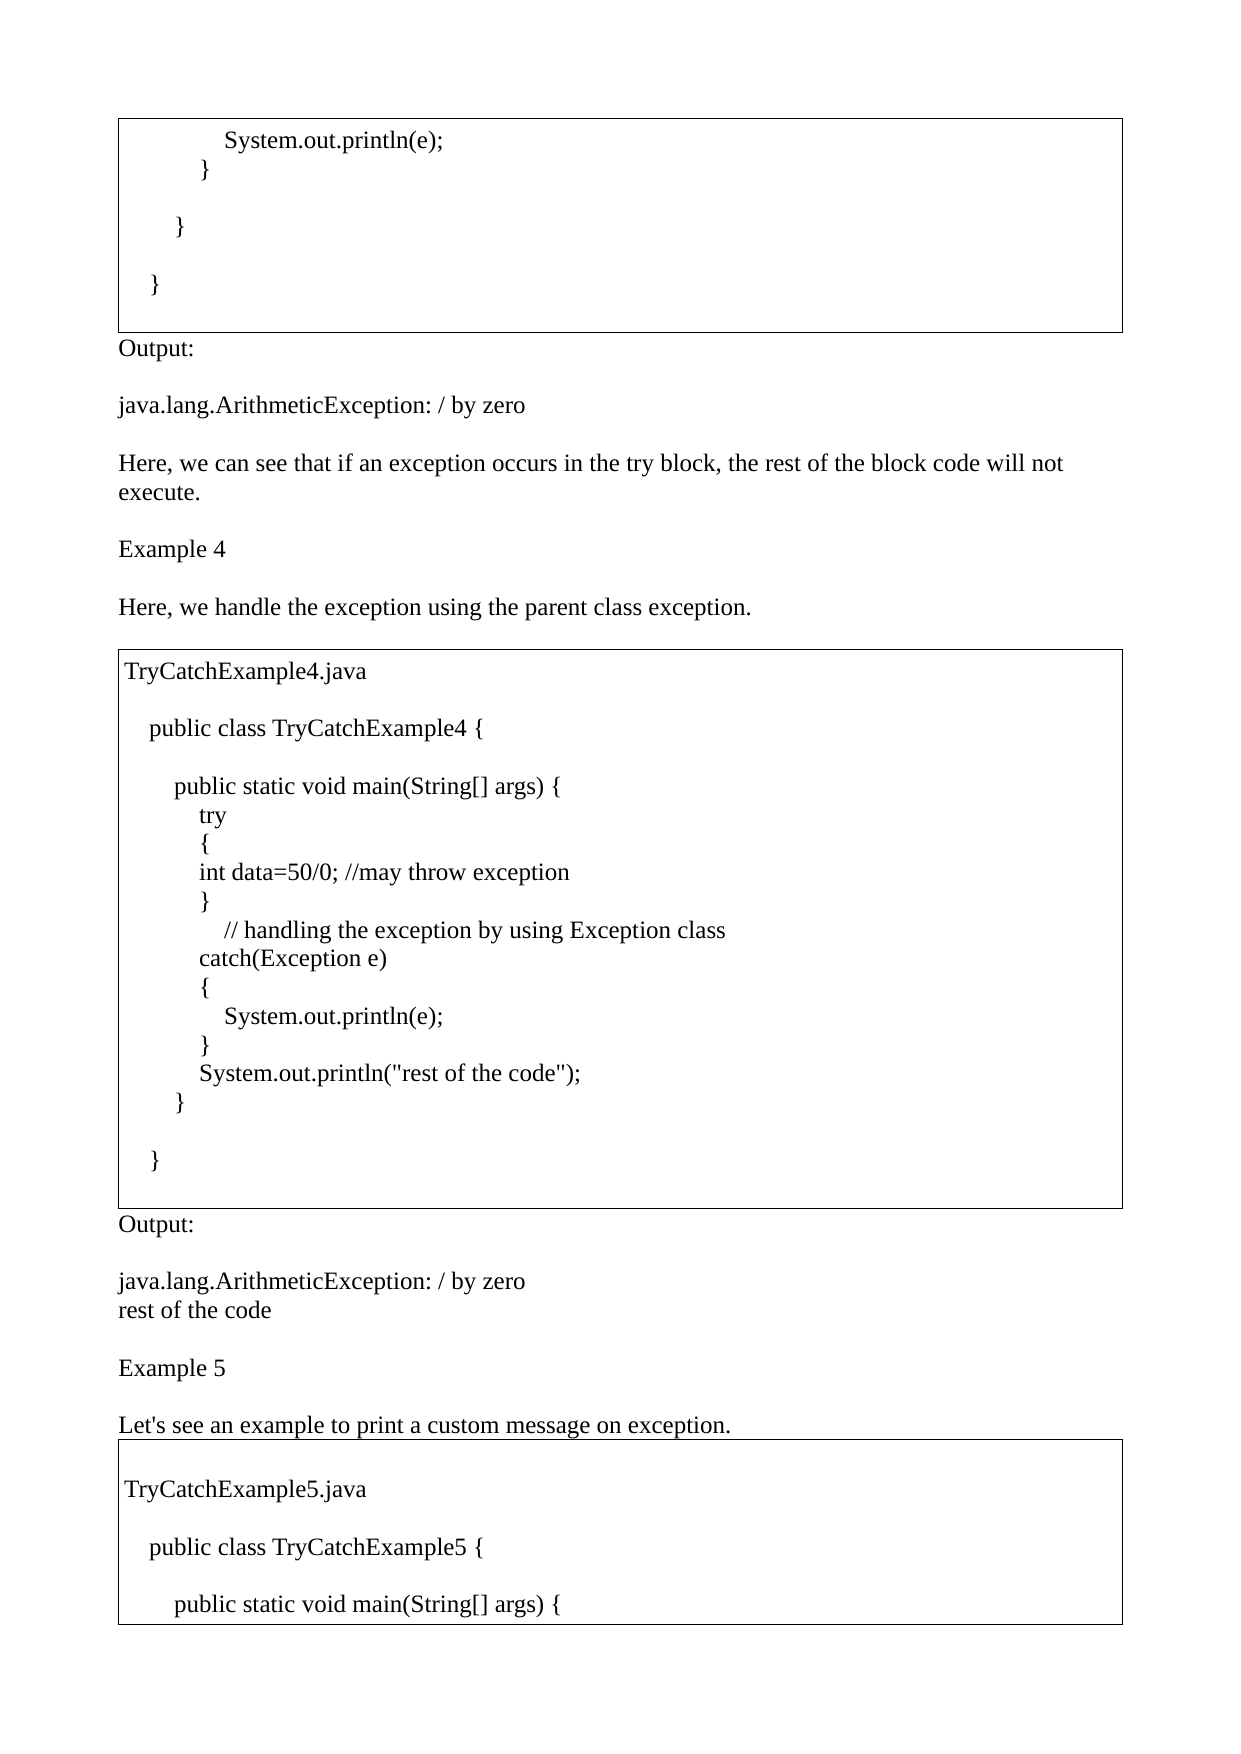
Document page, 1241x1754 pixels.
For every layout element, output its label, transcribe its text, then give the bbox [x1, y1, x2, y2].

text Here, we can see that if an exception occurs in the try block, the rest of the block code will not execute. [118, 448, 1122, 505]
table_header System.out.println(e); } } } [119, 119, 1122, 332]
text rest of the code [118, 1295, 1122, 1324]
table_header TryCatchExample5.java public class TryCatchExample5 { public static void main(String[] args) { [119, 1440, 1122, 1624]
text Example 4 [118, 534, 1122, 563]
table_header TryCatchExample4.java public class TryCatchExample4 { public static void main(String[] args) { try { int data=50/0; //may throw exception } // handling the exception by using Exception class catch(Exception e) { System.out.println(e); } System.out.println("rest of the code"); } } [119, 650, 1122, 1208]
text Output: [118, 333, 1122, 362]
text java.lang.ArithmeticException: / by zero [118, 390, 1122, 419]
text Example 5 [118, 1353, 1122, 1381]
text Let's see an example to print a custom message on exception. [118, 1410, 1122, 1439]
text Here, we handle the exception using the parent class exception. [118, 592, 1122, 620]
text java.lang.ArithmeticException: / by zero [118, 1266, 1122, 1295]
text Output: [118, 1209, 1122, 1238]
